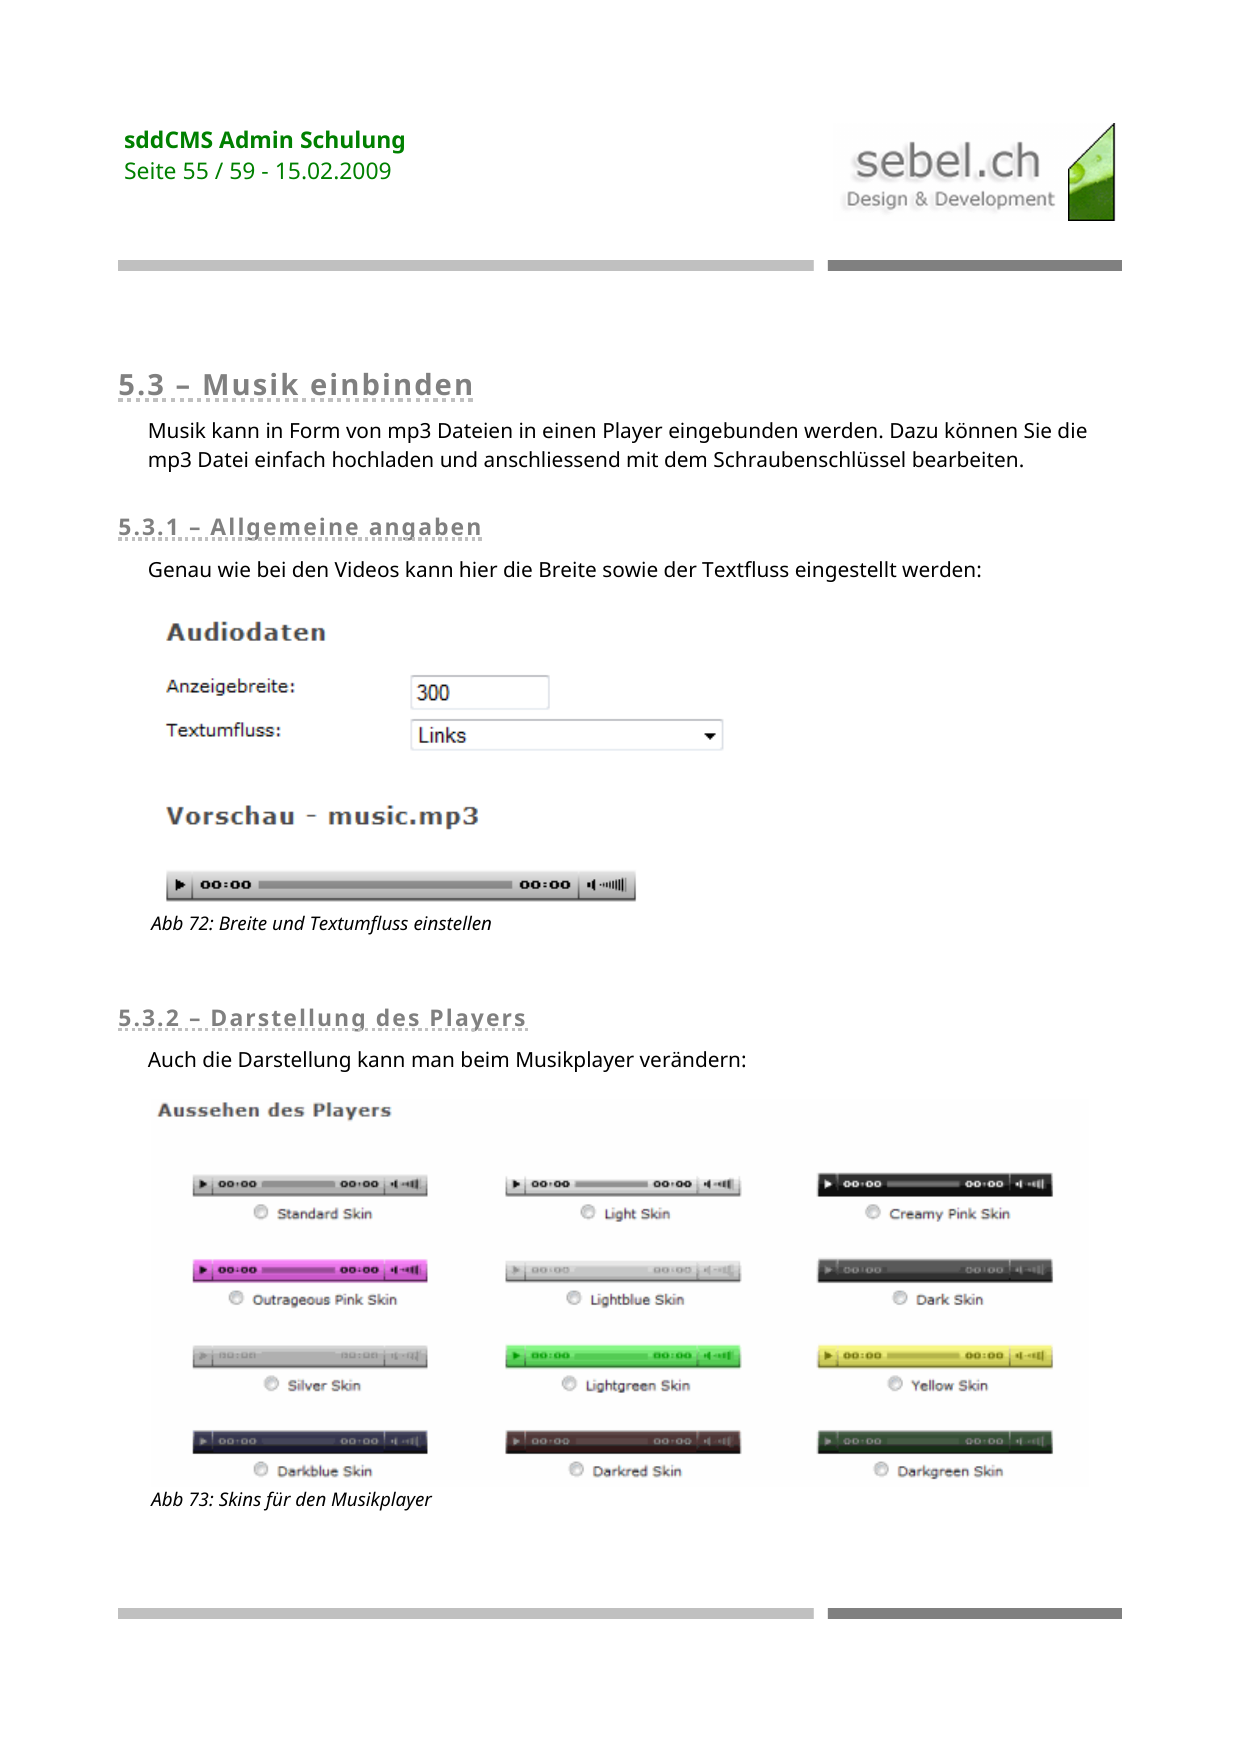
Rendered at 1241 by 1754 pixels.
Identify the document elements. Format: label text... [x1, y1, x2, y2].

picture [151, 1099, 1089, 1487]
picture [151, 608, 780, 911]
text Genau wie bei den Videos kann hier die Breite sowie der Textfluss eingestellt werden: [148, 555, 1122, 583]
text Musik kann in Form von mp3 Dateien in einen Player eingebunden werden. Dazu können Sie die mp3 Datei einfach hochladen und anschliessend mit dem Schraubenschlüssel bearbeiten. [148, 417, 1122, 473]
subtitle 5.3.2 – Darstellung des Players [118, 1002, 1122, 1033]
picture [118, 260, 1122, 271]
text Abb 72: Breite und Textumfluss einstellen [151, 911, 779, 936]
text [151, 596, 779, 608]
subtitle 5.3 – Musik einbinden [118, 364, 1122, 404]
picture [118, 1608, 1122, 1619]
subtitle 5.3.1 – Allgemeine angaben [118, 511, 1122, 542]
text Abb 73: Skins für den Musikplayer [151, 1487, 1089, 1512]
text Auch die Darstellung kann man beim Musikplayer verändern: [148, 1046, 1122, 1074]
